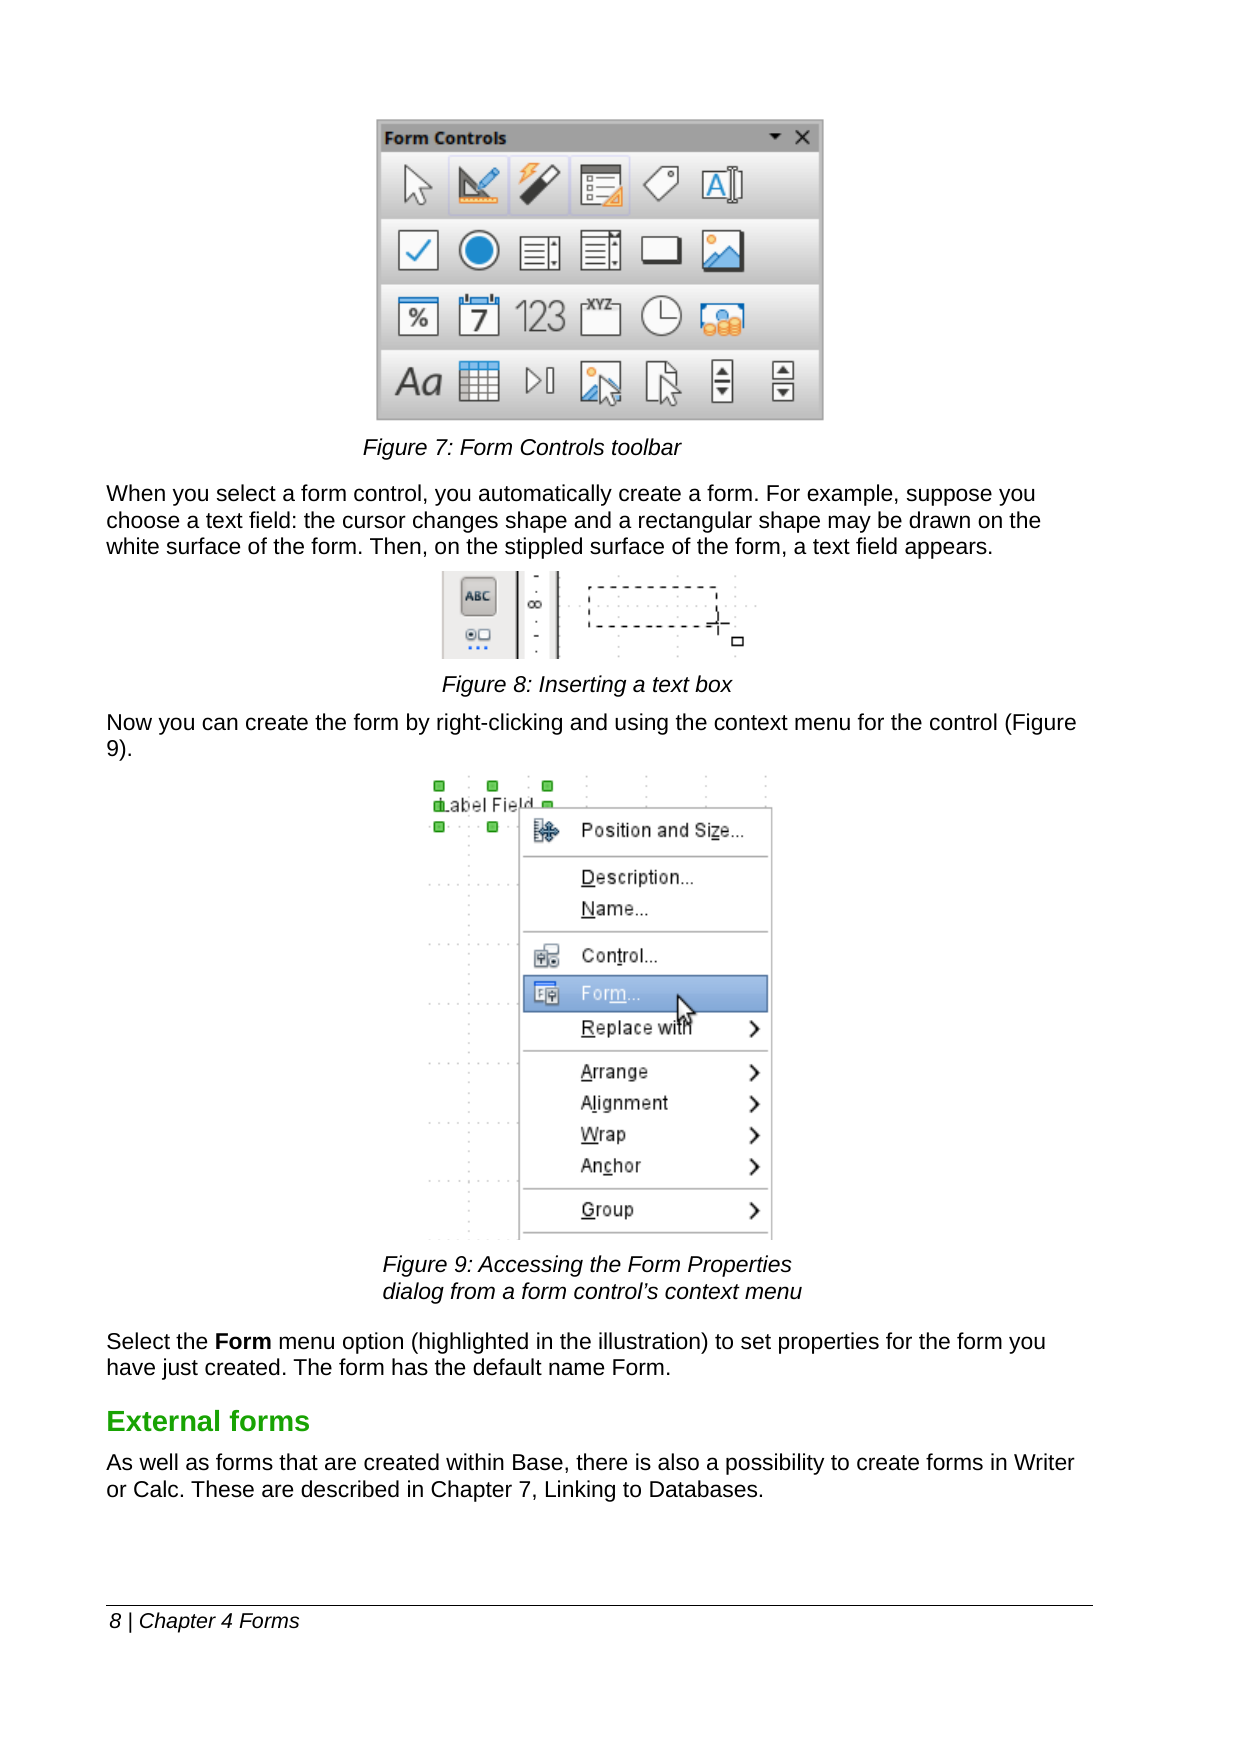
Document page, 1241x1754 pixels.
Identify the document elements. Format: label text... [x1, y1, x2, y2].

picture [372, 118, 827, 422]
text Now you can create the form by right-clicking and using the context menu for the control (Figure 9). [106, 709, 1093, 762]
picture [441, 571, 758, 659]
subtitle External forms [106, 1404, 1093, 1437]
text As well as forms that are created within Base, there is also a possibility to create forms in Writer or Calc. These are described in Chapter 7, Linking to Databases. [106, 1449, 1093, 1502]
text Figure 7: Form Controls toolbar [363, 433, 836, 460]
text Select the Form menu option (highlighted in the illustration) to set properties for the form you have just created. The form has the default name Form. [106, 1328, 1093, 1380]
text Figure 8: Inserting a text box [442, 671, 757, 697]
text Figure 9: Accessing the Form Properties dialog from a form control’s context menu [382, 1251, 816, 1304]
picture [426, 774, 773, 1240]
text When you select a form control, you automatically create a form. For example, suppose you choose a text field: the cursor changes shape and a rectangular shape may be drawn on the white surface of the form. Then, on the stippled surface of the form, a text field appears. [106, 480, 1093, 559]
